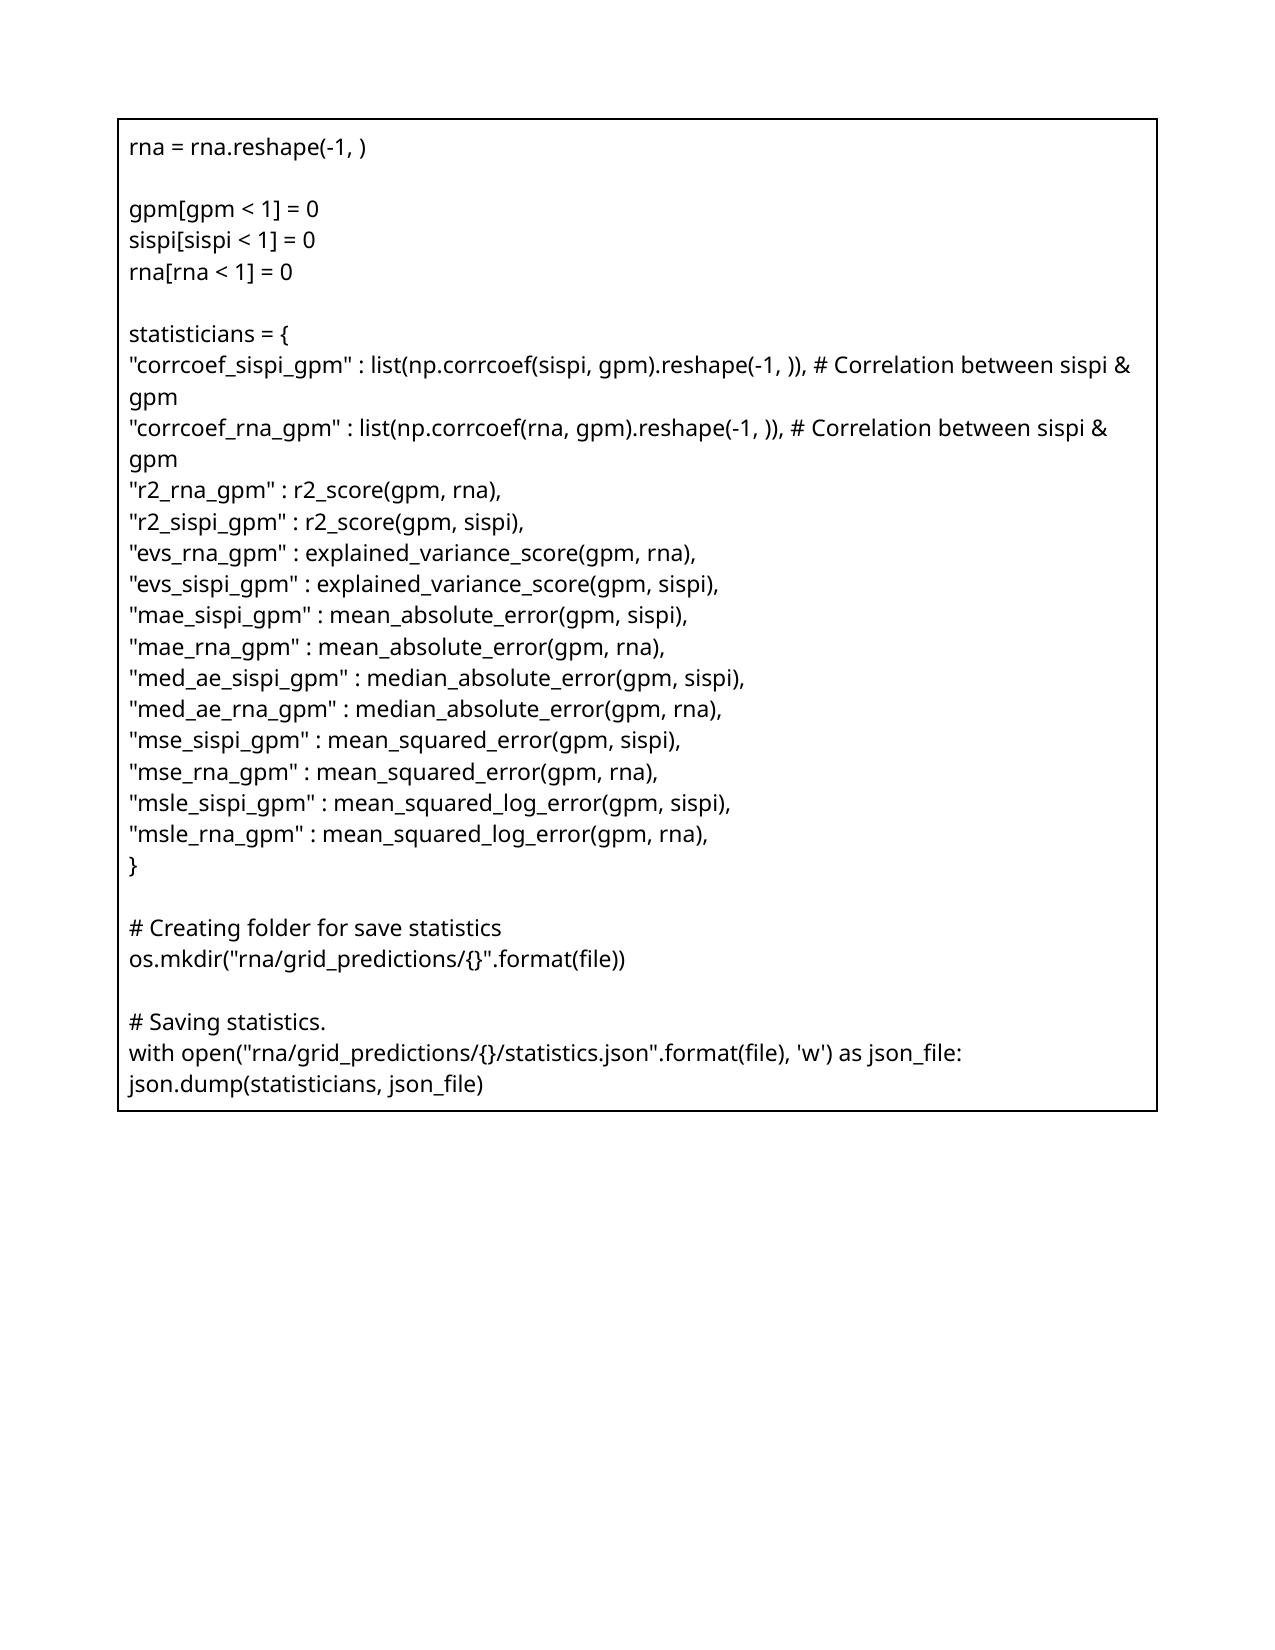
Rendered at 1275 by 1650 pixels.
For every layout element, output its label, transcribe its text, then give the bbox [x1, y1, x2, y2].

table_header rna = rna.reshape(-1, ) gpm[gpm < 1] = 0 sispi[sispi < 1] = 0 rna[rna < 1] = 0 statisticians = { "corrcoef_sispi_gpm" : list(np.corrcoef(sispi, gpm).reshape(-1, )), # Correlation between sispi & gpm "corrcoef_rna_gpm" : list(np.corrcoef(rna, gpm).reshape(-1, )), # Correlation between sispi & gpm "r2_rna_gpm" : r2_score(gpm, rna), "r2_sispi_gpm" : r2_score(gpm, sispi), "evs_rna_gpm" : explained_variance_score(gpm, rna), "evs_sispi_gpm" : explained_variance_score(gpm, sispi), "mae_sispi_gpm" : mean_absolute_error(gpm, sispi), "mae_rna_gpm" : mean_absolute_error(gpm, rna), "med_ae_sispi_gpm" : median_absolute_error(gpm, sispi), "med_ae_rna_gpm" : median_absolute_error(gpm, rna), "mse_sispi_gpm" : mean_squared_error(gpm, sispi), "mse_rna_gpm" : mean_squared_error(gpm, rna), "msle_sispi_gpm" : mean_squared_log_error(gpm, sispi), "msle_rna_gpm" : mean_squared_log_error(gpm, rna), } # Creating folder for save statistics os.mkdir("rna/grid_predictions/{}".format(file)) # Saving statistics. with open("rna/grid_predictions/{}/statistics.json".format(file), 'w') as json_file: json.dump(statisticians, json_file) [119, 120, 1156, 1110]
